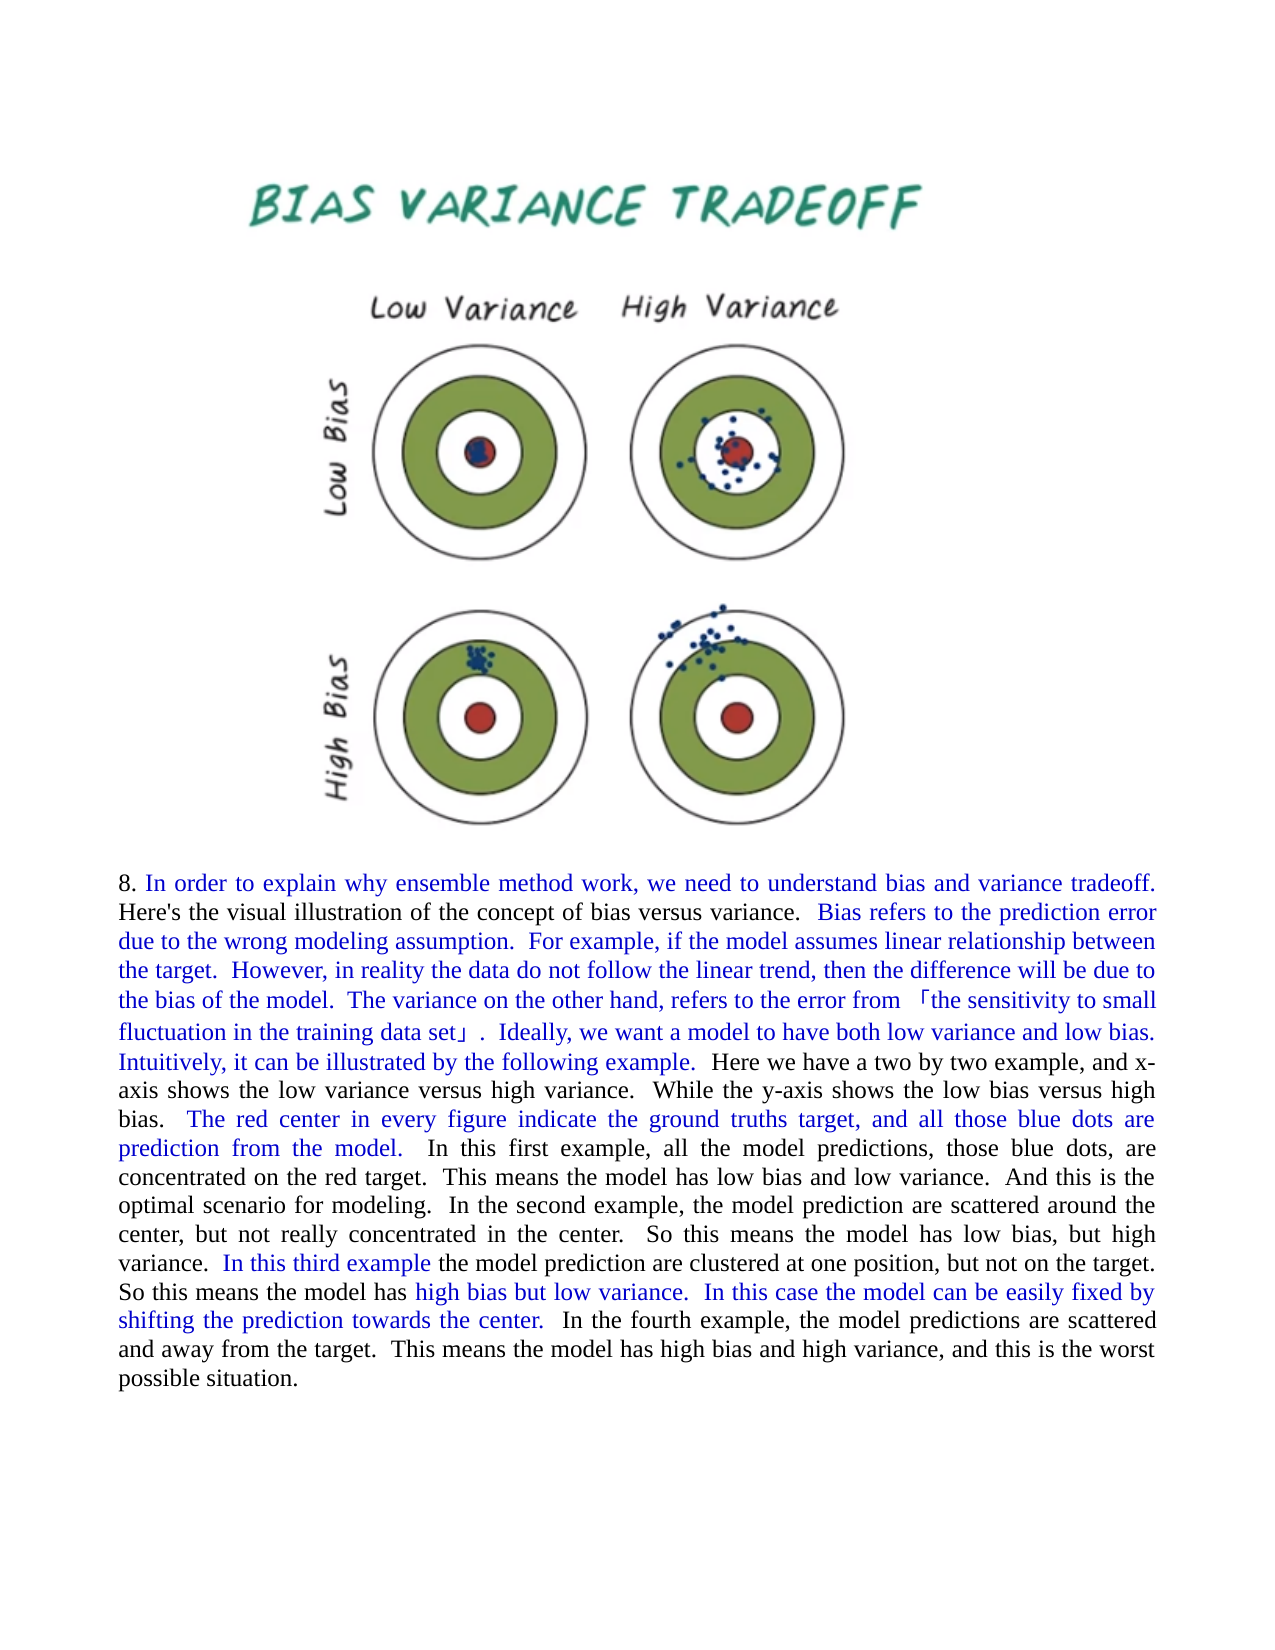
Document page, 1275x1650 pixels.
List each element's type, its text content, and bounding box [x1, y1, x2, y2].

picture [125, 175, 1150, 840]
text 8. In order to explain why ensemble method work, we need to understand bias and variance tradeoff. Here's the visual illustration of the concept of bias versus variance. Bias refers to the prediction error due to the wrong modeling assumption. For example, if the model assumes linear relationship between the target. However, in reality the data do not follow the linear trend, then the difference will be due to the bias of the model. The variance on the other hand, refers to the error from 「the sensitivity to small fluctuation in the training data set」. Ideally, we want a model to have both low variance and low bias. Intuitively, it can be illustrated by the following example. Here we have a two by two example, and x-axis shows the low variance versus high variance. While the y-axis shows the low bias versus high bias. The red center in every figure indicate the ground truths target, and all those blue dots are prediction from the model. In this first example, all the model predictions, those blue dots, are concentrated on the red target. This means the model has low bias and low variance. And this is the optimal scenario for modeling. In the second example, the model prediction are scattered around the center, but not really concentrated in the center. So this means the model has low bias, but high variance. In this third example the model prediction are clustered at one position, but not on the target. So this means the model has high bias but low variance. In this case the model can be easily fixed by shifting the prediction towards the center. In the fourth example, the model predictions are scattered and away from the target. This means the model has high bias and high variance, and this is the worst possible situation. [118, 868, 1157, 1392]
